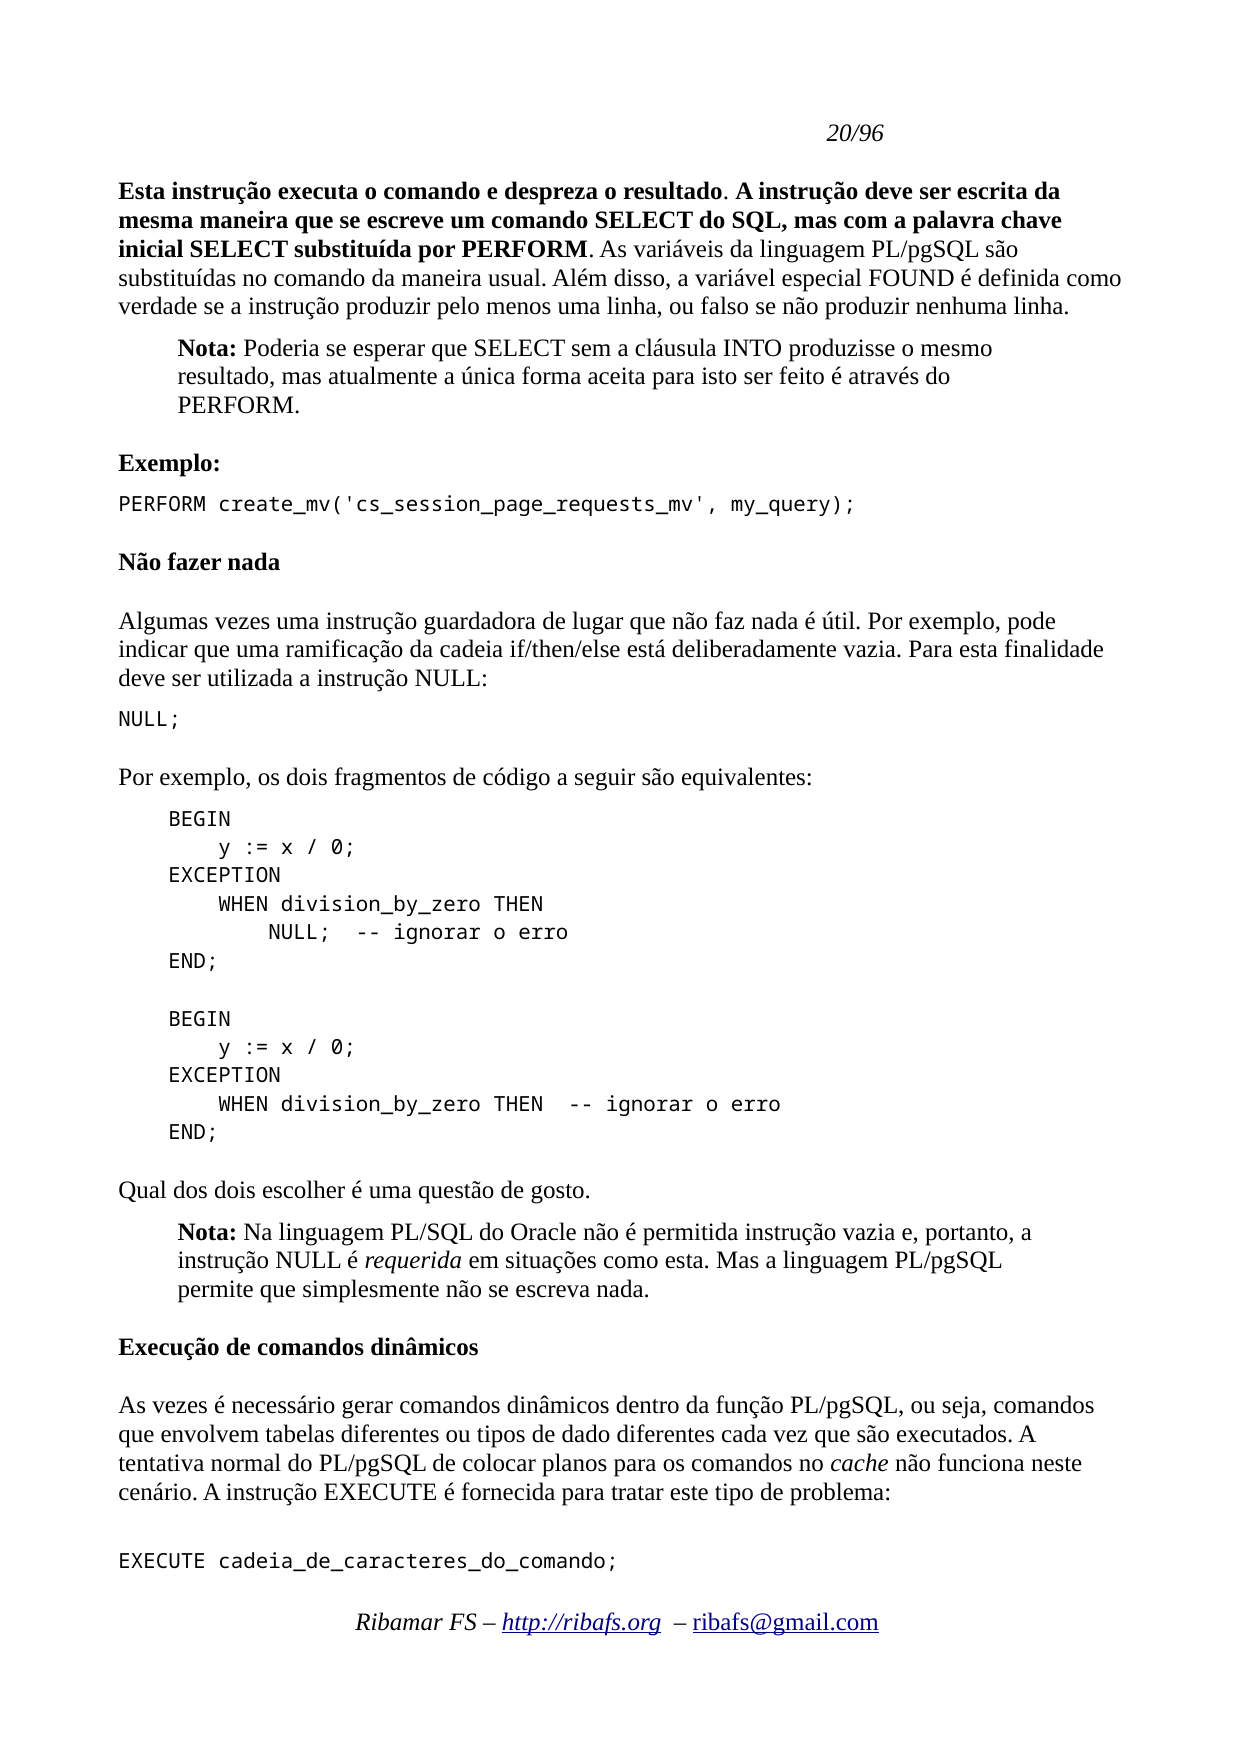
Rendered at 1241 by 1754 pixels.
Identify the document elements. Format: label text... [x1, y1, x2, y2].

text Nota: Na linguagem PL/SQL do Oracle não é permitida instrução vazia e, portanto, a instrução NULL é requerida em situações como esta. Mas a linguagem PL/pgSQL permite que simplesmente não se escreva nada. [177, 1217, 1063, 1303]
text PERFORM create_mv('cs_session_page_requests_mv', my_query); [118, 489, 1122, 518]
text BEGIN [118, 1004, 1122, 1032]
text Não fazer nada [118, 547, 1063, 576]
text As vezes é necessário gerar comandos dinâmicos dentro da função PL/pgSQL, ou seja, comandos que envolvem tabelas diferentes ou tipos de dado diferentes cada vez que são executados. A tentativa normal do PL/pgSQL de colocar planos para os comandos no cache não funciona neste cenário. A instrução EXECUTE é fornecida para tratar este tipo de problema: [118, 1391, 1122, 1506]
text Algumas vezes uma instrução guardadora de lugar que não faz nada é útil. Por exemplo, pode indicar que uma ramificação da cadeia if/then/else está deliberadamente vazia. Para esta finalidade deve ser utilizada a instrução NULL: [118, 606, 1122, 692]
text Qual dos dois escolher é uma questão de gosto. [118, 1175, 1122, 1204]
text EXCEPTION [118, 1061, 1122, 1089]
text WHEN division_by_zero THEN -- ignorar o erro [118, 1089, 1122, 1117]
text BEGIN [118, 804, 1122, 832]
text y := x / 0; [118, 832, 1122, 861]
text WHEN division_by_zero THEN [118, 889, 1122, 917]
text NULL; -- ignorar o erro [118, 917, 1122, 946]
text y := x / 0; [118, 1032, 1122, 1061]
text END; [118, 946, 1122, 974]
text Por exemplo, os dois fragmentos de código a seguir são equivalentes: [118, 762, 1122, 791]
text Esta instrução executa o comando e despreza o resultado. A instrução deve ser escrita da mesma maneira que se escreve um comando SELECT do SQL, mas com a palavra chave inicial SELECT substituída por PERFORM. As variáveis da linguagem PL/pgSQL são substituídas no comando da maneira usual. Além disso, a variável especial FOUND é definida como verdade se a instrução produzir pelo menos uma linha, ou falso se não produzir nenhuma linha. [118, 176, 1122, 320]
text NULL; [118, 704, 1122, 733]
text Exemplo: [118, 448, 1122, 477]
text END; [118, 1117, 1122, 1146]
text EXECUTE cadeia_de_caracteres_do_comando; [118, 1518, 1122, 1575]
text Nota: Poderia se esperar que SELECT sem a cláusula INTO produzisse o mesmo resultado, mas atualmente a única forma aceita para isto ser feito é através do PERFORM. [177, 333, 1063, 419]
text EXCEPTION [118, 861, 1122, 889]
text Execução de comandos dinâmicos [118, 1332, 1063, 1361]
